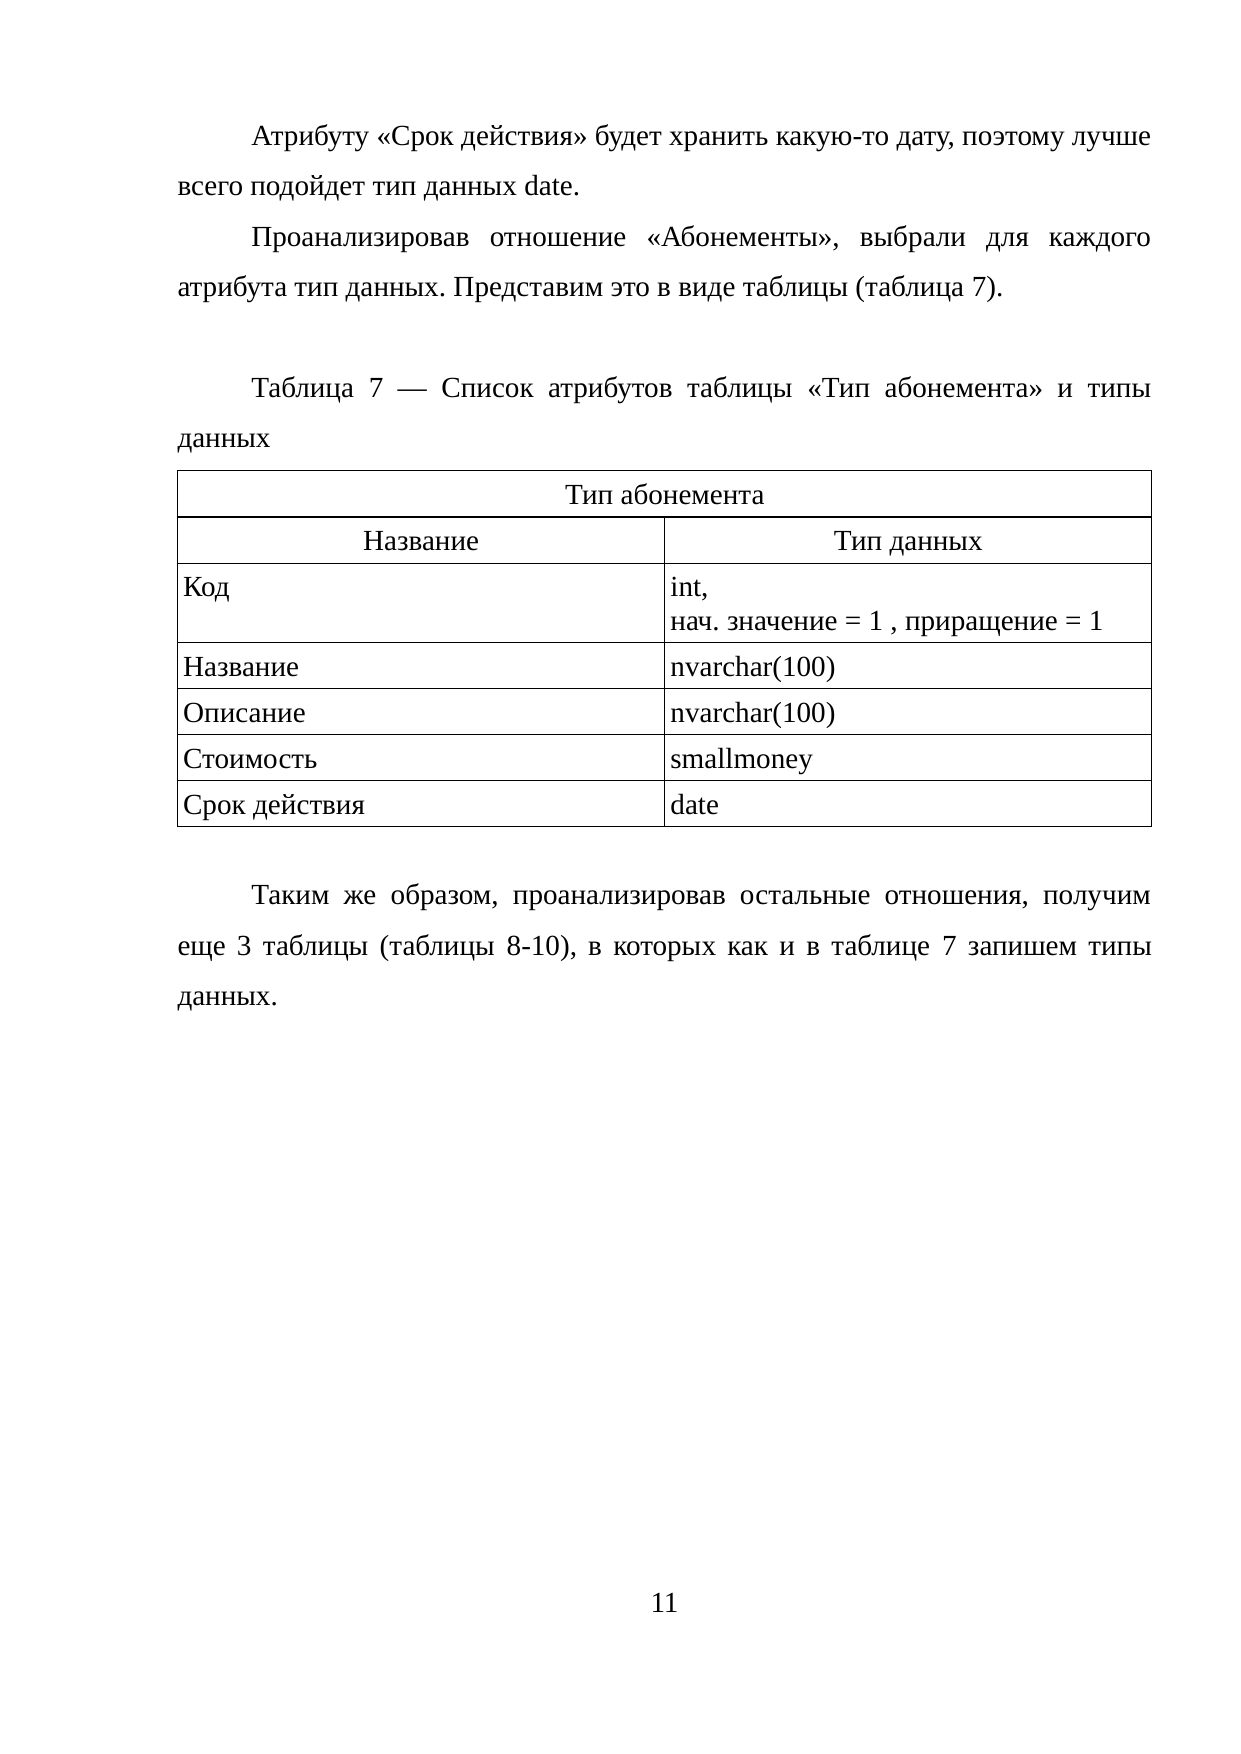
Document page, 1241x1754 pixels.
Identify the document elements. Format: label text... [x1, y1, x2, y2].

table_cell int, нач. значение = 1 , приращение = 1 [665, 564, 1151, 642]
table_cell date [665, 781, 1151, 826]
table_cell Тип данных [665, 518, 1151, 562]
table_cell nvarchar(100) [665, 643, 1151, 688]
table_cell Код [178, 564, 664, 642]
text Таблица 7 — Список атрибутов таблицы «Тип абонемента» и типы данных [177, 370, 1152, 453]
table_cell Описание [178, 689, 664, 734]
table_cell smallmoney [665, 735, 1151, 780]
table_header Тип абонемента [178, 471, 1151, 516]
table_cell Срок действия [178, 781, 664, 826]
text Проанализировав отношение «Абонементы», выбрали для каждого атрибута тип данных. Представим это в виде таблицы (таблица 7). [177, 219, 1152, 303]
text Атрибуту «Срок действия» будет хранить какую-то дату, поэтому лучше всего подойдет тип данных date. [177, 118, 1152, 202]
table_cell Название [178, 643, 664, 688]
text Таким же образом, проанализировав остальные отношения, получим еще 3 таблицы (таблицы 8-10), в которых как и в таблице 7 запишем типы данных. [177, 877, 1152, 1012]
table_cell Стоимость [178, 735, 664, 780]
table_cell Название [178, 518, 664, 562]
table_cell nvarchar(100) [665, 689, 1151, 734]
